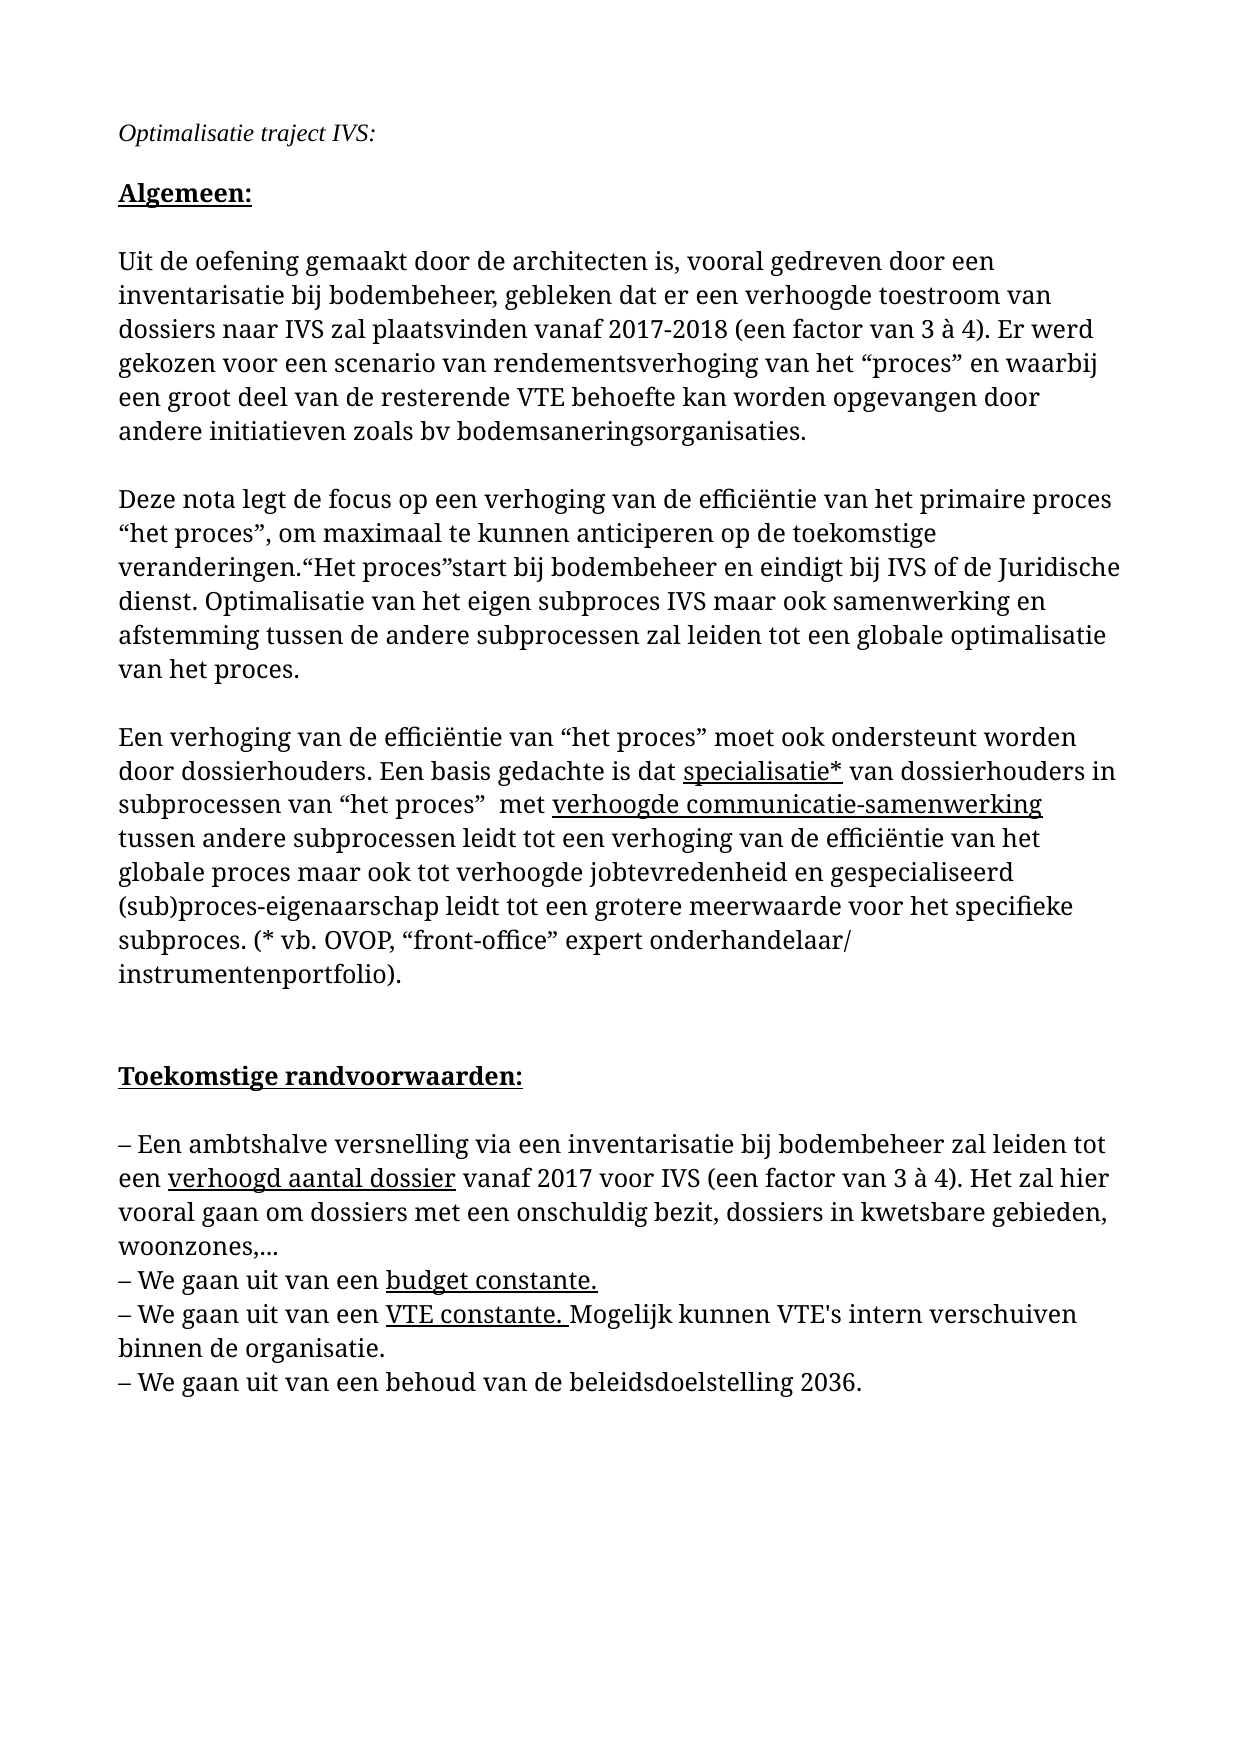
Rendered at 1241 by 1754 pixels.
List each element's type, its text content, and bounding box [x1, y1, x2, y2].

text – We gaan uit van een behoud van de beleidsdoelstelling 2036. [118, 1365, 1122, 1399]
text – We gaan uit van een budget constante. [118, 1263, 1122, 1297]
text Algemeen: [118, 176, 1122, 210]
text Optimalisatie traject IVS: [118, 118, 1122, 147]
text – Een ambtshalve versnelling via een inventarisatie bij bodembeheer zal leiden tot een verhoogd aantal dossier vanaf 2017 voor IVS (een factor van 3 à 4). Het zal hier vooral gaan om dossiers met een onschuldig bezit, dossiers in kwetsbare gebieden, woonzones,... [118, 1127, 1122, 1263]
text Deze nota legt de focus op een verhoging van de efficiëntie van het primaire proces “het proces”, om maximaal te kunnen anticiperen op de toekomstige veranderingen.“Het proces”start bij bodembeheer en eindigt bij IVS of de Juridische dienst. Optimalisatie van het eigen subproces IVS maar ook samenwerking en afstemming tussen de andere subprocessen zal leiden tot een globale optimalisatie van het proces. [118, 482, 1122, 686]
text Uit de oefening gemaakt door de architecten is, vooral gedreven door een inventarisatie bij bodembeheer, gebleken dat er een verhoogde toestroom van dossiers naar IVS zal plaatsvinden vanaf 2017-2018 (een factor van 3 à 4). Er werd gekozen voor een scenario van rendementsverhoging van het “proces” en waarbij een groot deel van de resterende VTE behoefte kan worden opgevangen door andere initiatieven zoals bv bodemsaneringsorganisaties. [118, 244, 1122, 448]
text Toekomstige randvoorwaarden: [118, 1059, 1122, 1093]
text Een verhoging van de efficiëntie van “het proces” moet ook ondersteunt worden door dossierhouders. Een basis gedachte is dat specialisatie* van dossierhouders in subprocessen van “het proces” met verhoogde communicatie-samenwerking tussen andere subprocessen leidt tot een verhoging van de efficiëntie van het globale proces maar ook tot verhoogde jobtevredenheid en gespecialiseerd (sub)proces-eigenaarschap leidt tot een grotere meerwaarde voor het specifieke subproces. (* vb. OVOP, “front-office” expert onderhandelaar/ instrumentenportfolio). [118, 719, 1122, 991]
text – We gaan uit van een VTE constante. Mogelijk kunnen VTE's intern verschuiven binnen de organisatie. [118, 1297, 1122, 1365]
